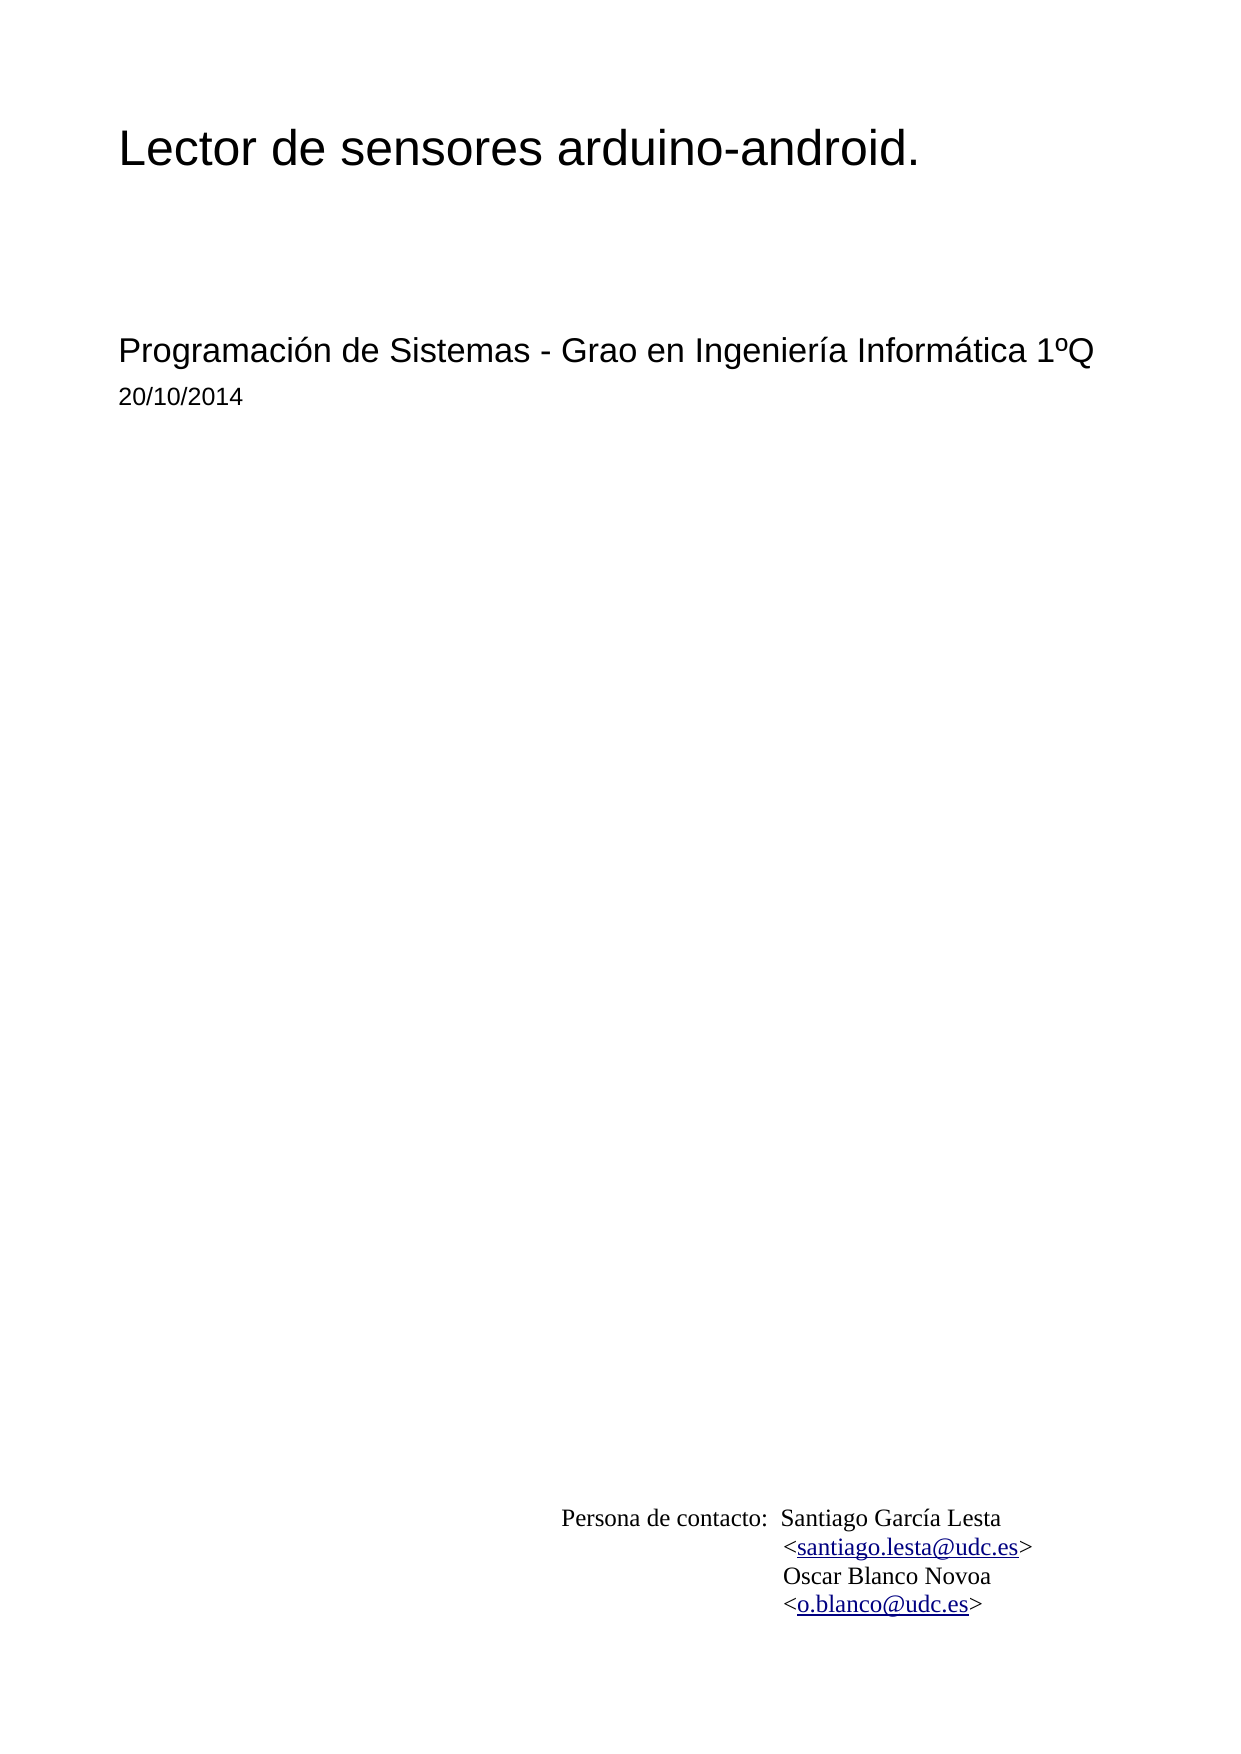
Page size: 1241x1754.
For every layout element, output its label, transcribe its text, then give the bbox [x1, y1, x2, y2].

text Persona de contacto: Santiago García Lesta <santiago.lesta@udc.es> [118, 1503, 1122, 1561]
text 20/10/2014 [118, 382, 1122, 411]
text Lector de sensores arduino-android. [118, 118, 1122, 176]
text <o.blanco@udc.es> [118, 1589, 1122, 1618]
text Oscar Blanco Novoa [118, 1561, 1122, 1589]
subtitle Programación de Sistemas - Grao en Ingeniería Informática 1ºQ [118, 330, 1122, 369]
